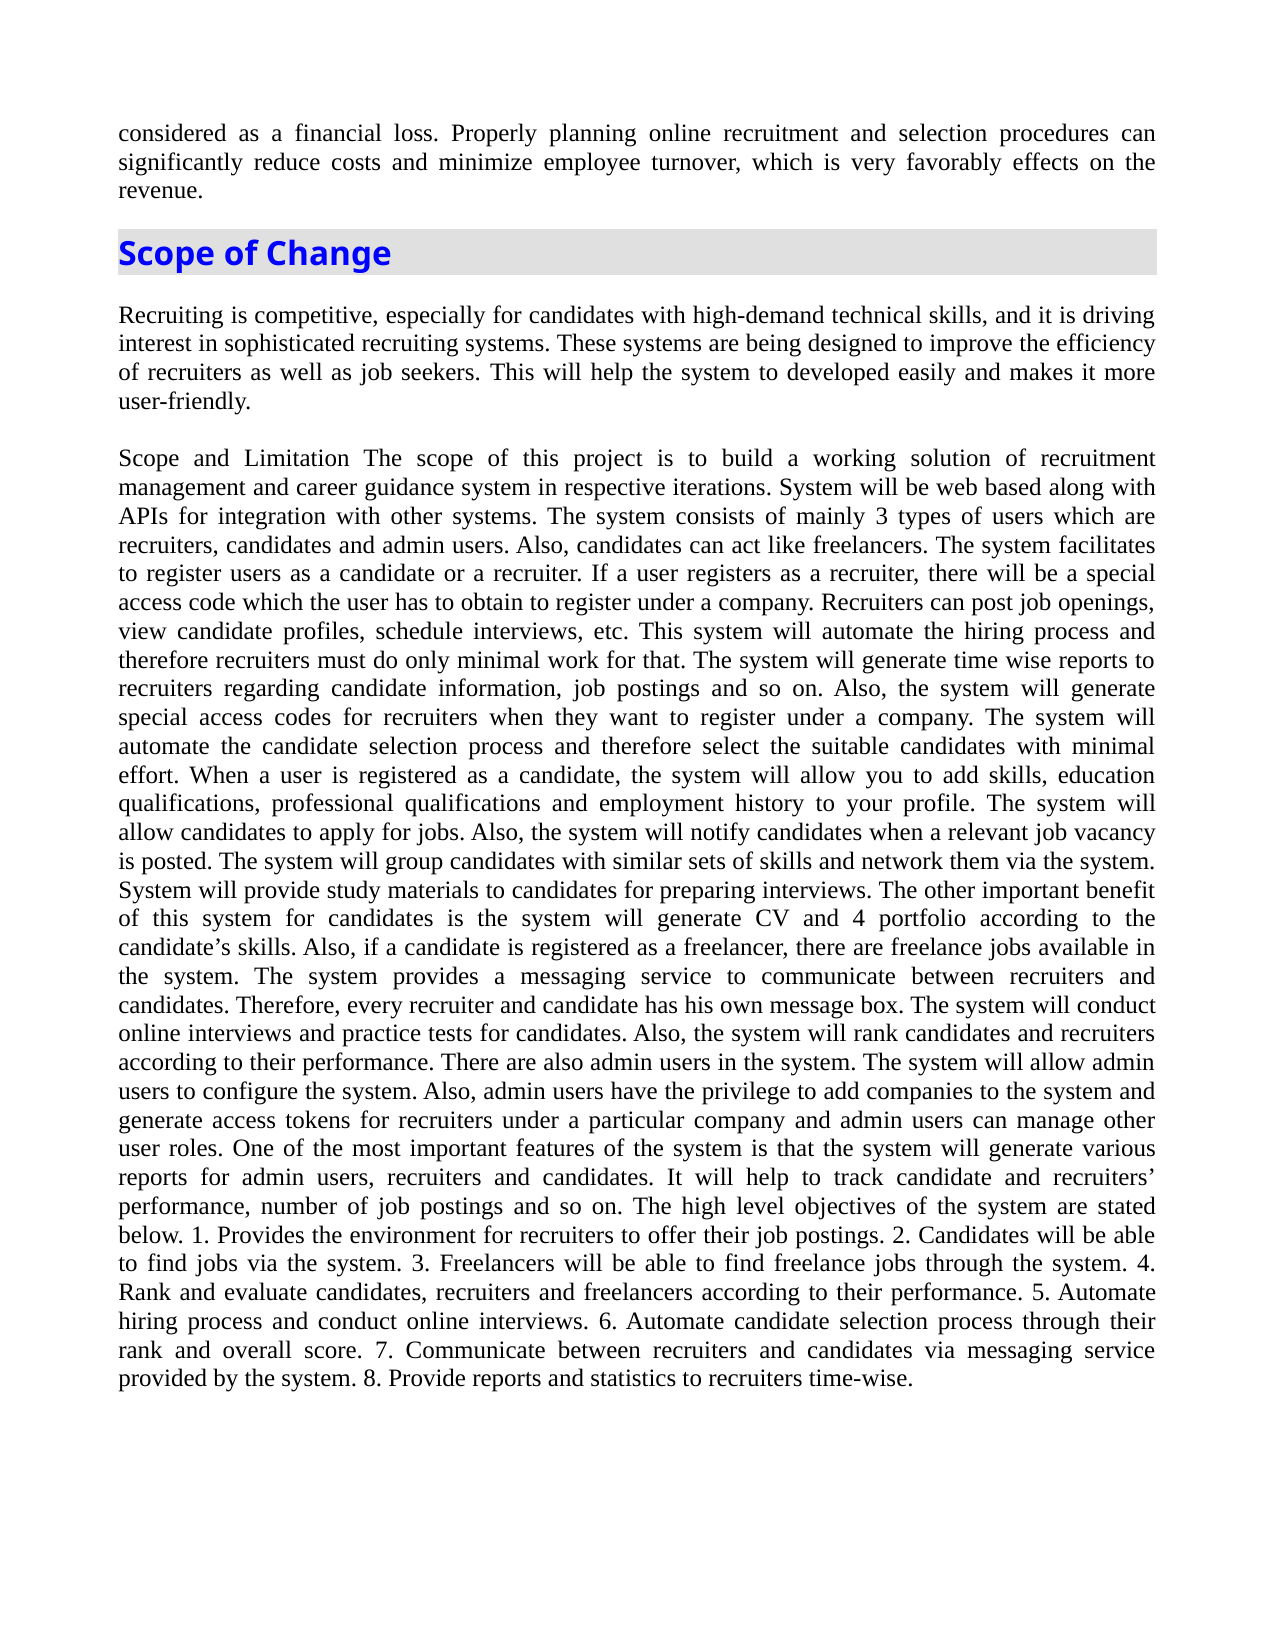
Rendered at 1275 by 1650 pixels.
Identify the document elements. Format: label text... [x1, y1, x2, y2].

subtitle Scope of Change [118, 229, 1157, 275]
text Recruiting is competitive, especially for candidates with high-demand technical skills, and it is driving interest in sophisticated recruiting systems. These systems are being designed to improve the efficiency of recruiters as well as job seekers. This will help the system to developed easily and makes it more user-friendly. [118, 300, 1157, 415]
text considered as a financial loss. Properly planning online recruitment and selection procedures can significantly reduce costs and minimize employee turnover, which is very favorably effects on the revenue. [118, 118, 1157, 204]
text Scope and Limitation The scope of this project is to build a working solution of recruitment management and career guidance system in respective iterations. System will be web based along with APIs for integration with other systems. The system consists of mainly 3 types of users which are recruiters, candidates and admin users. Also, candidates can act like freelancers. The system facilitates to register users as a candidate or a recruiter. If a user registers as a recruiter, there will be a special access code which the user has to obtain to register under a company. Recruiters can post job openings, view candidate profiles, schedule interviews, etc. This system will automate the hiring process and therefore recruiters must do only minimal work for that. The system will generate time wise reports to recruiters regarding candidate information, job postings and so on. Also, the system will generate special access codes for recruiters when they want to register under a company. The system will automate the candidate selection process and therefore select the suitable candidates with minimal effort. When a user is registered as a candidate, the system will allow you to add skills, education qualifications, professional qualifications and employment history to your profile. The system will allow candidates to apply for jobs. Also, the system will notify candidates when a relevant job vacancy is posted. The system will group candidates with similar sets of skills and network them via the system. System will provide study materials to candidates for preparing interviews. The other important benefit of this system for candidates is the system will generate CV and 4 portfolio according to the candidate’s skills. Also, if a candidate is registered as a freelancer, there are freelance jobs available in the system. The system provides a messaging service to communicate between recruiters and candidates. Therefore, every recruiter and candidate has his own message box. The system will conduct online interviews and practice tests for candidates. Also, the system will rank candidates and recruiters according to their performance. There are also admin users in the system. The system will allow admin users to configure the system. Also, admin users have the privilege to add companies to the system and generate access tokens for recruiters under a particular company and admin users can manage other user roles. One of the most important features of the system is that the system will generate various reports for admin users, recruiters and candidates. It will help to track candidate and recruiters’ performance, number of job postings and so on. The high level objectives of the system are stated below. 1. Provides the environment for recruiters to offer their job postings. 2. Candidates will be able to find jobs via the system. 3. Freelancers will be able to find freelance jobs through the system. 4. Rank and evaluate candidates, recruiters and freelancers according to their performance. 5. Automate hiring process and conduct online interviews. 6. Automate candidate selection process through their rank and overall score. 7. Communicate between recruiters and candidates via messaging service provided by the system. 8. Provide reports and statistics to recruiters time-wise. [118, 443, 1157, 1392]
